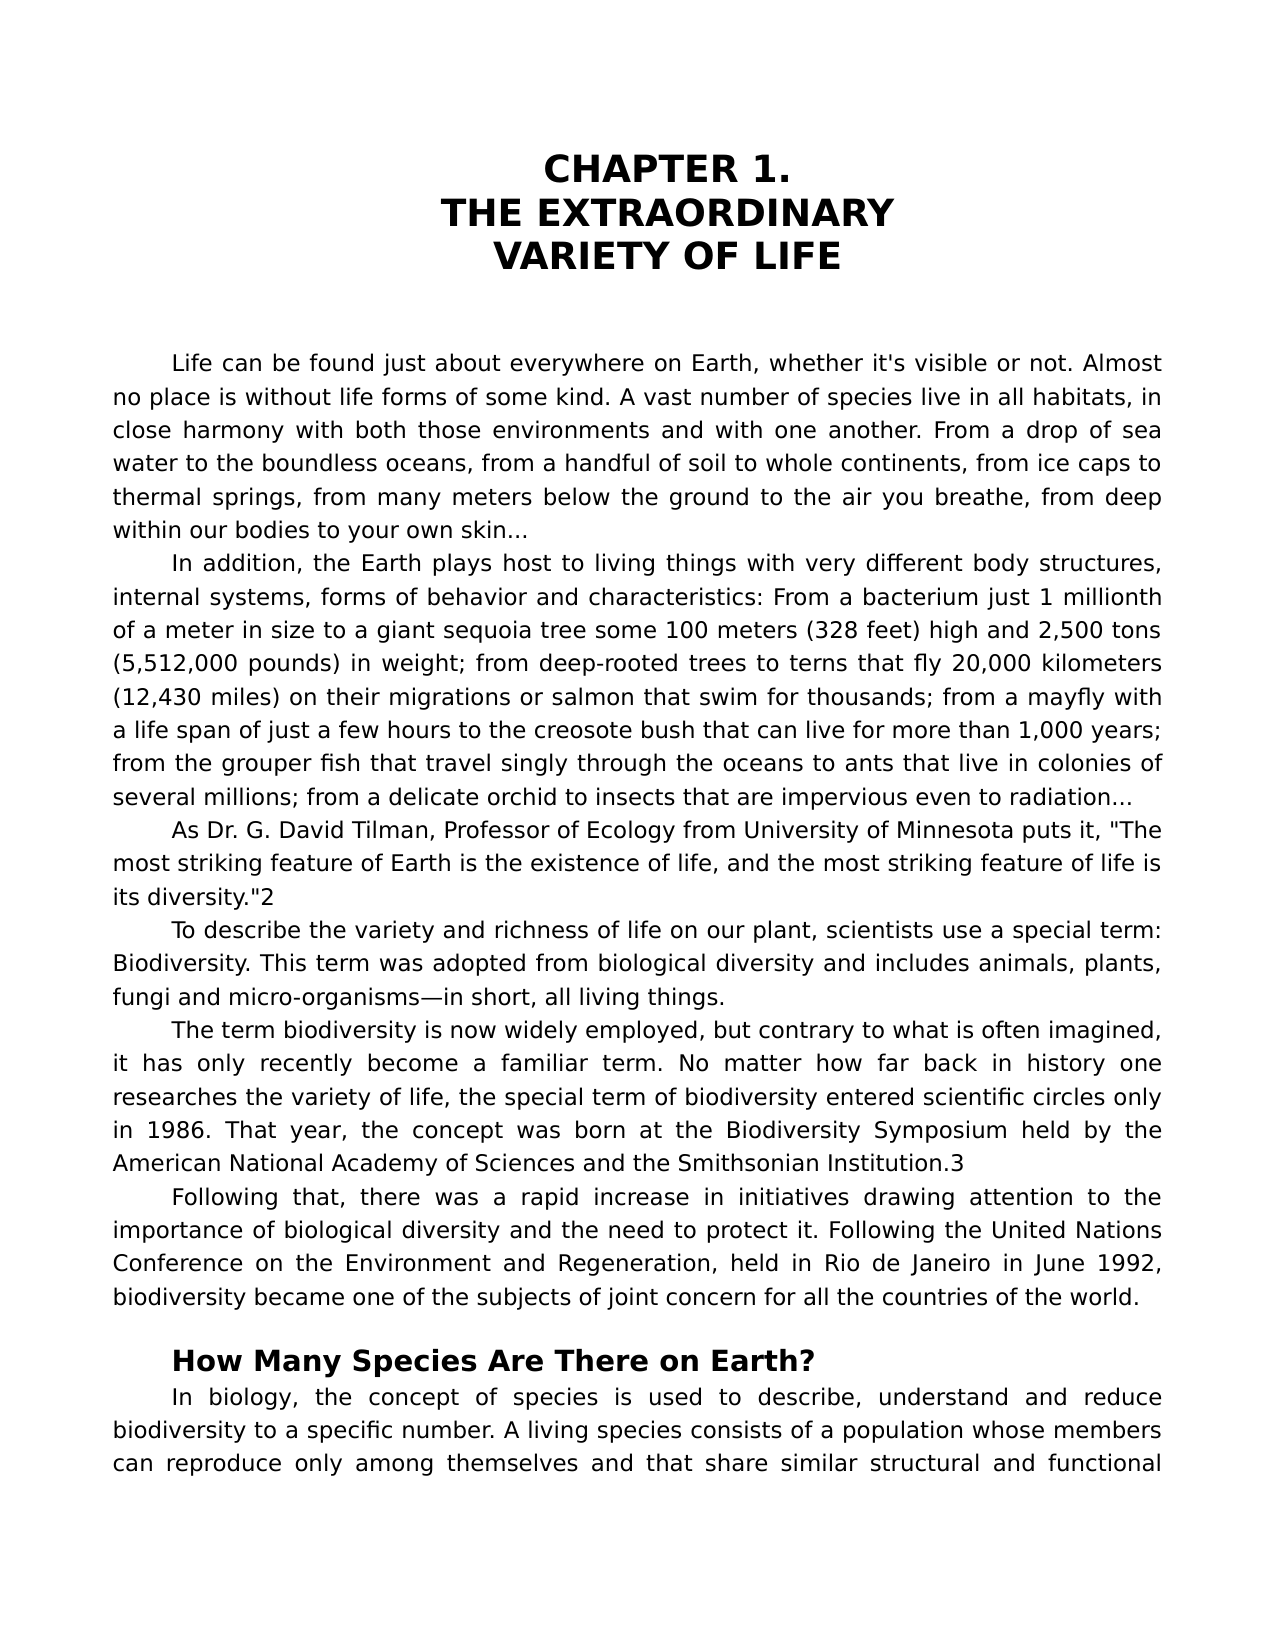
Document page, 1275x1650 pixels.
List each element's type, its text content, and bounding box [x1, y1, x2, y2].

text To describe the variety and richness of life on our plant, scientists use a special term: Biodiversity. This term was adopted from biological diversity and includes animals, plants, fungi and micro-organisms—in short, all living things. [112, 912, 1163, 1012]
text Life can be found just about everywhere on Earth, whether it's visible or not. Almost no place is without life forms of some kind. A vast number of species live in all habitats, in close harmony with both those environments and with one another. From a drop of sea water to the boundless oceans, from a handful of soil to whole continents, from ice caps to thermal springs, from many meters below the ground to the air you breathe, from deep within our bodies to your own skin... [112, 345, 1163, 545]
text Following that, there was a rapid increase in initiatives drawing attention to the importance of biological diversity and the need to protect it. Following the United Nations Conference on the Environment and Regeneration, held in Rio de Janeiro in June 1992, biodiversity became one of the subjects of joint concern for all the countries of the world. [112, 1178, 1163, 1312]
text The term biodiversity is now widely employed, but contrary to what is often imagined, it has only recently become a familiar term. No matter how far back in history one researches the variety of life, the special term of biodiversity entered scientific circles only in 1986. That year, the concept was born at the Biodiversity Symposium held by the American National Academy of Sciences and the Smithsonian Institution.3 [112, 1012, 1163, 1178]
text How Many Species Are There on Earth? [112, 1345, 1163, 1378]
text As Dr. G. David Tilman, Professor of Ecology from University of Minnesota puts it, "The most striking feature of Earth is the existence of life, and the most striking feature of life is its diversity."2 [112, 812, 1163, 912]
text THE EXTRAORDINARY [112, 191, 1163, 235]
text In addition, the Earth plays host to living things with very different body structures, internal systems, forms of behavior and characteristics: From a bacterium just 1 millionth of a meter in size to a giant sequoia tree some 100 meters (328 feet) high and 2,500 tons (5,512,000 pounds) in weight; from deep-rooted trees to terns that fly 20,000 kilometers (12,430 miles) on their migrations or salmon that swim for thousands; from a mayfly with a life span of just a few hours to the creosote bush that can live for more than 1,000 years; from the grouper fish that travel singly through the oceans to ants that live in colonies of several millions; from a delicate orchid to insects that are impervious even to radiation... [112, 545, 1163, 812]
text CHAPTER 1. [112, 148, 1163, 191]
text In biology, the concept of species is used to describe, understand and reduce biodiversity to a specific number. A living species consists of a population whose members can reproduce only among themselves and that share similar structural and functional [112, 1378, 1163, 1478]
text VARIETY OF LIFE [112, 235, 1163, 278]
